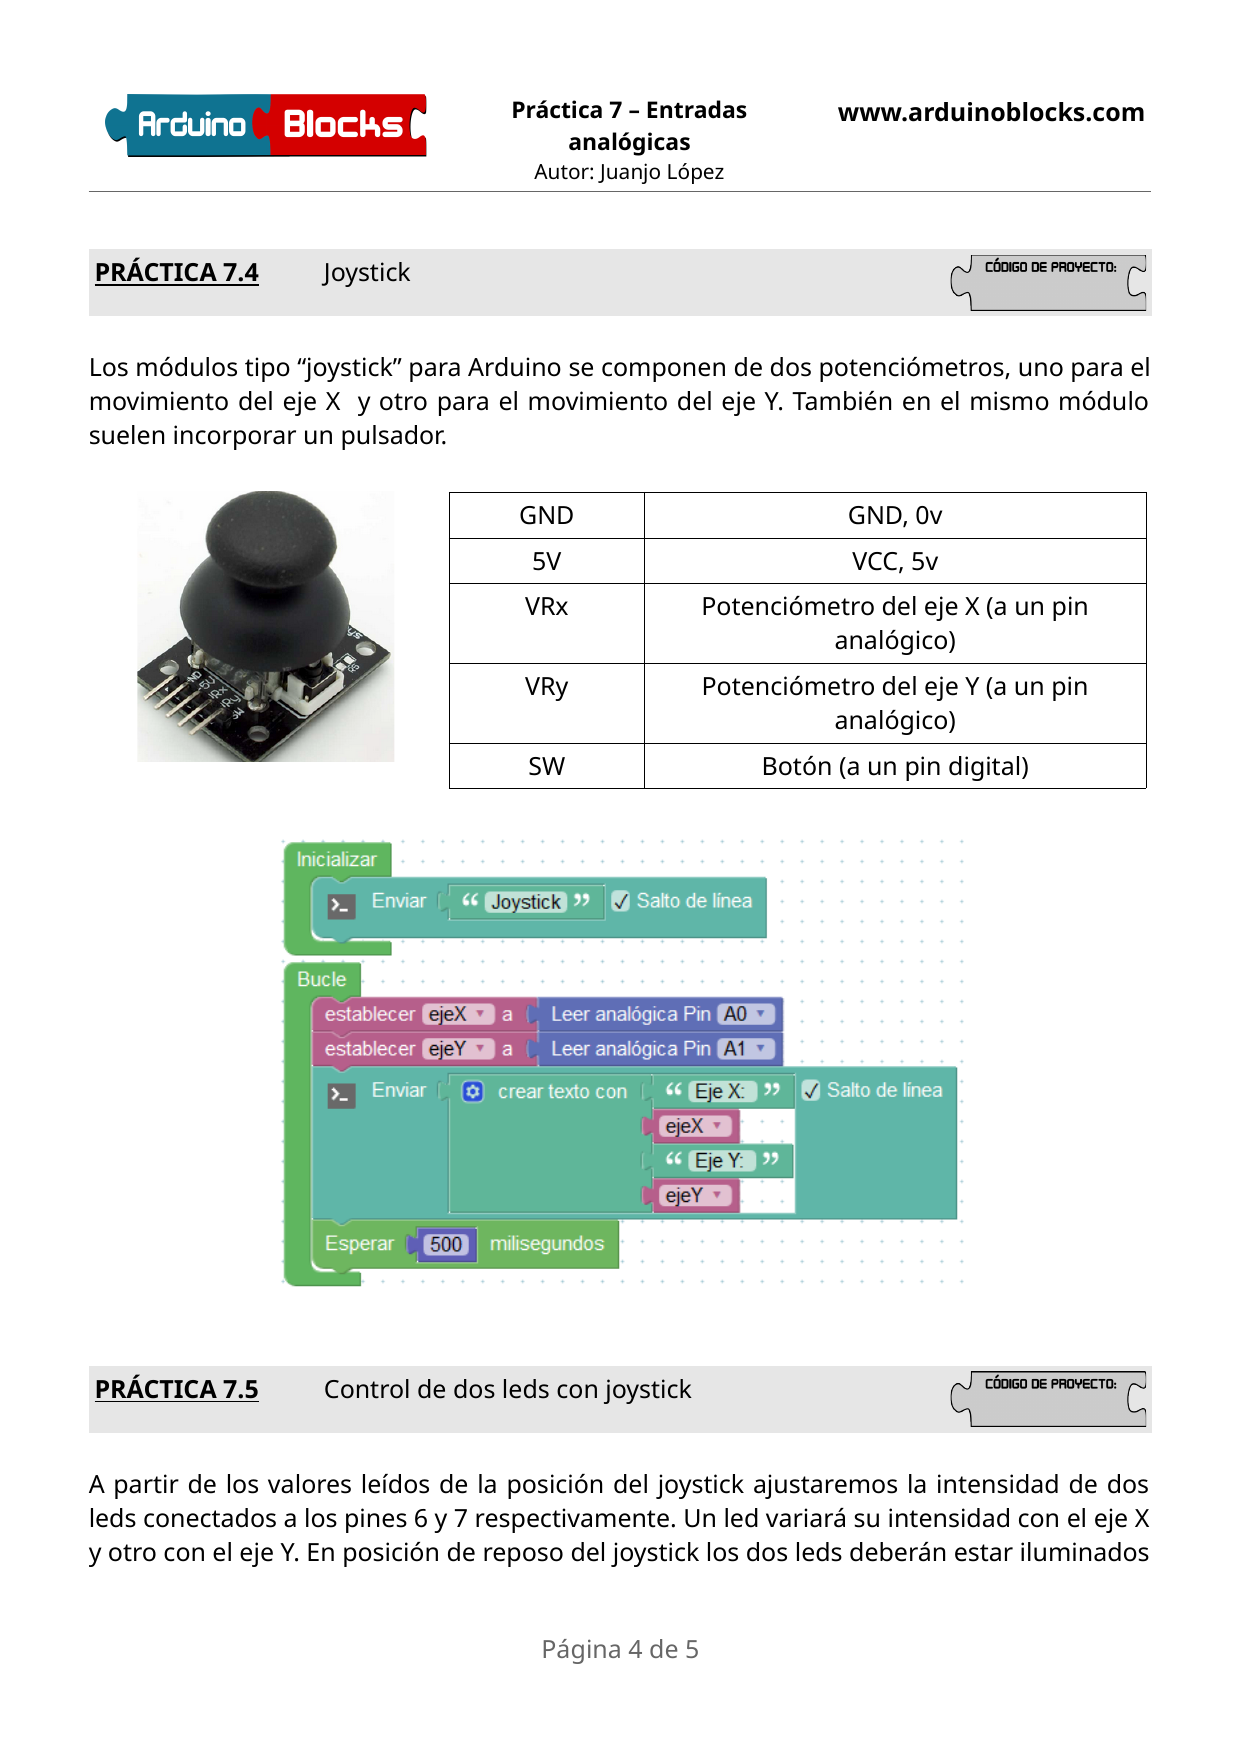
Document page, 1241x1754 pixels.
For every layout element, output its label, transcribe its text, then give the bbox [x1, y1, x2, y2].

table_cell VCC, 5v [645, 539, 1146, 583]
table_header [945, 1366, 1152, 1433]
table_cell SW [450, 744, 644, 788]
table_header GND [450, 493, 644, 537]
table_cell VRx [450, 584, 644, 663]
table_header PRÁCTICA 7.5 [89, 1366, 318, 1433]
table_cell Potenciómetro del eje X (a un pin analógico) [645, 584, 1146, 663]
table_cell 5V [450, 539, 644, 583]
picture [950, 1371, 1147, 1427]
table_cell VRy [450, 664, 644, 742]
table_header [89, 828, 1152, 1298]
table_cell Potenciómetro del eje Y (a un pin analógico) [645, 664, 1146, 742]
table_header [443, 486, 1152, 794]
table_header [89, 486, 443, 794]
picture [950, 255, 1147, 311]
text A partir de los valores leídos de la posición del joystick ajustaremos la intensidad de dos leds conectados a los pines 6 y 7 respectivamente. Un led variará su intensidad con el eje X y otro con el eje Y. En posición de reposo del joystick los dos leds deberán estar iluminados [88, 1467, 1152, 1569]
picture [137, 491, 395, 762]
table_header [945, 249, 1152, 316]
table_header Control de dos leds con joystick [318, 1366, 945, 1433]
table_header GND, 0v [645, 493, 1146, 537]
table_cell Botón (a un pin digital) [645, 744, 1146, 788]
table_header PRÁCTICA 7.4 [89, 249, 318, 316]
text Los módulos tipo “joystick” para Arduino se componen de dos potenciómetros, uno para el movimiento del eje X y otro para el movimiento del eje Y. También en el mismo módulo suelen incorporar un pulsador. [88, 350, 1152, 452]
picture [105, 94, 427, 157]
picture [276, 833, 964, 1293]
table_header Joystick [318, 249, 945, 316]
